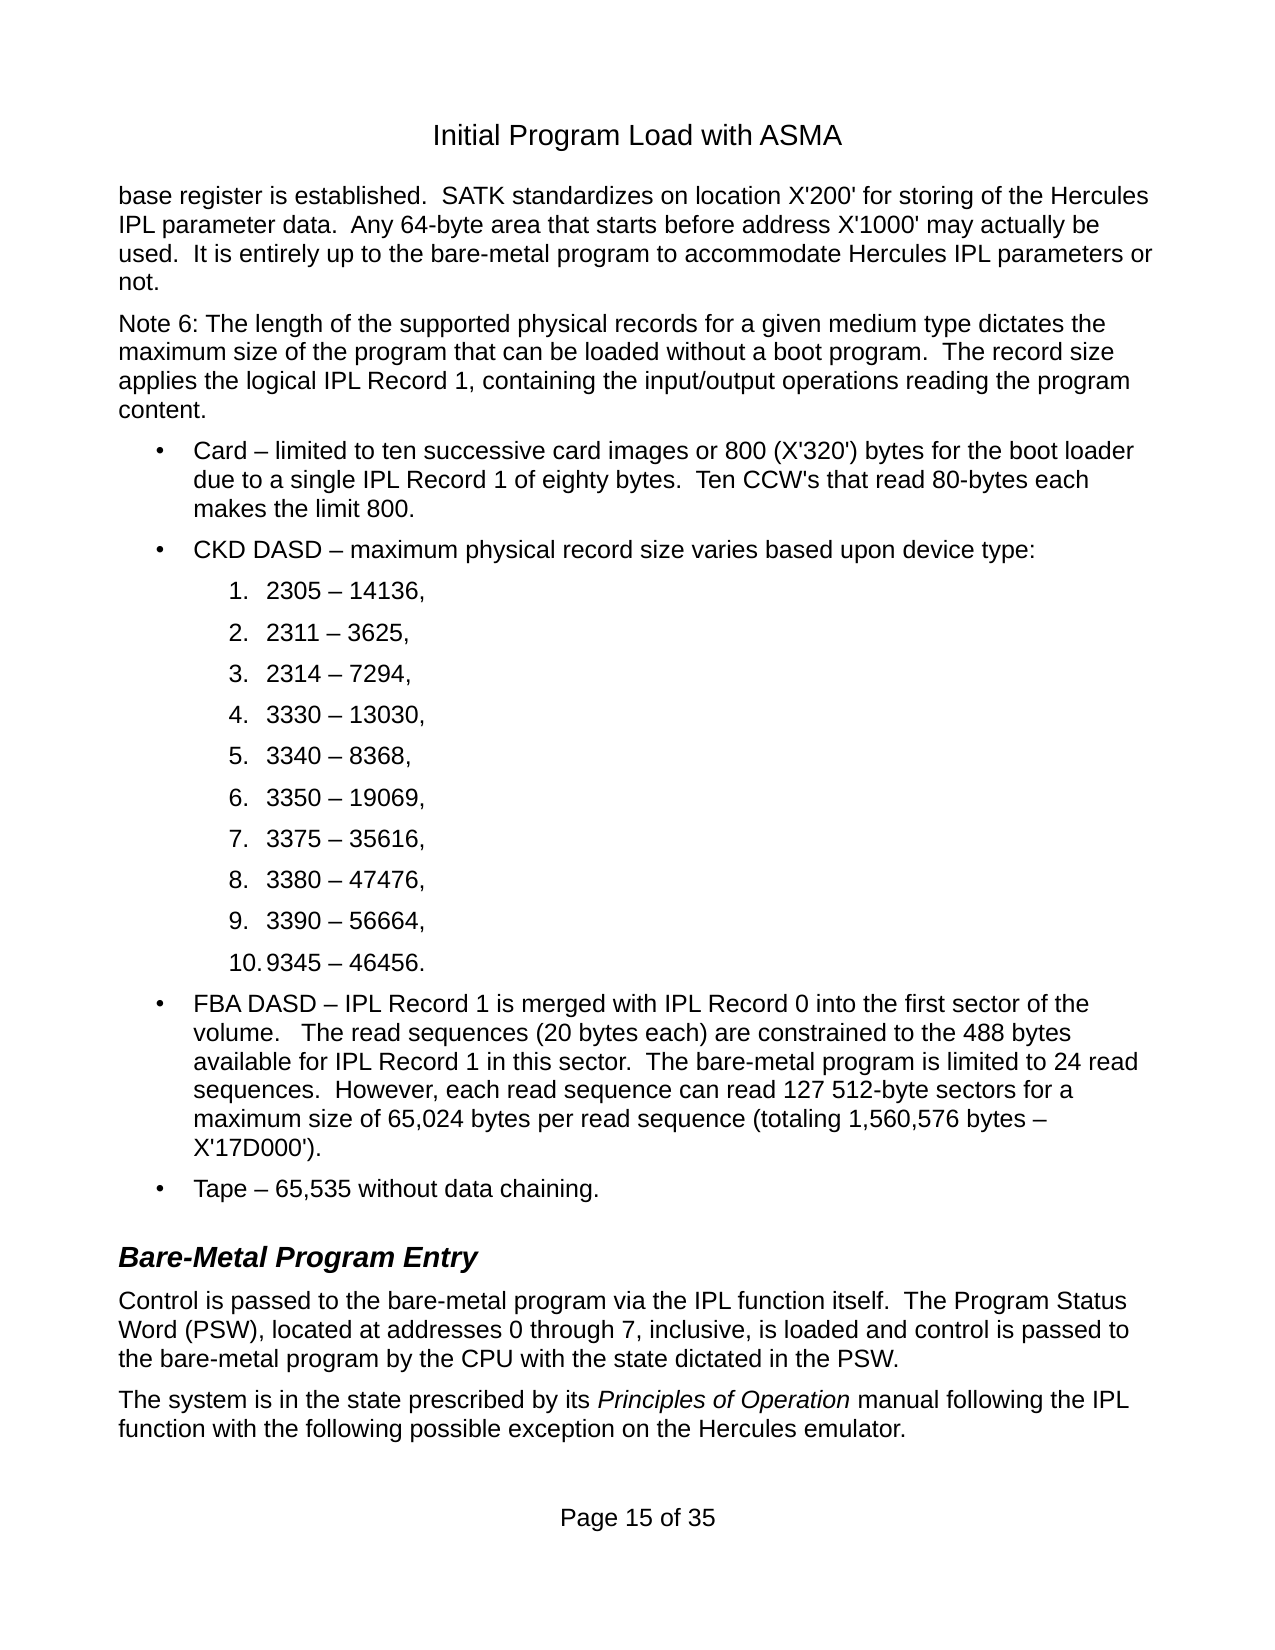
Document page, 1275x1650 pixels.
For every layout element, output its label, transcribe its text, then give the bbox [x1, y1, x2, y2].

list 3350 – 19069, [228, 783, 1157, 811]
list 2311 – 3625, [228, 618, 1157, 646]
text Control is passed to the bare-metal program via the IPL function itself. The Program Status Word (PSW), located at addresses 0 through 7, inclusive, is loaded and control is passed to the bare-metal program by the CPU with the state dictated in the PSW. [118, 1286, 1157, 1373]
list Card – limited to ten successive card images or 800 (X'320') bytes for the boot loader due to a single IPL Record 1 of eighty bytes. Ten CCW's that read 80-bytes each makes the limit 800. [156, 436, 1157, 522]
list 2314 – 7294, [228, 659, 1157, 688]
list 3390 – 56664, [228, 906, 1157, 935]
text The system is in the state prescribed by its Principles of Operation manual following the IPL function with the following possible exception on the Hercules emulator. [118, 1385, 1157, 1443]
list 3375 – 35616, [228, 824, 1157, 853]
list FBA DASD – IPL Record 1 is merged with IPL Record 0 into the first sector of the volume. The read sequences (20 bytes each) are constrained to the 488 bytes available for IPL Record 1 in this sector. The bare-metal program is limited to 24 read sequences. However, each read sequence can read 127 512-byte sectors for a maximum size of 65,024 bytes per read sequence (totaling 1,560,576 bytes – X'17D000'). [156, 989, 1157, 1161]
list CKD DASD – maximum physical record size varies based upon device type: [156, 535, 1157, 564]
list 3340 – 8368, [228, 741, 1157, 770]
list 3330 – 13030, [228, 700, 1157, 729]
list 3380 – 47476, [228, 865, 1157, 894]
list 9345 – 46456. [228, 948, 1157, 976]
list Tape – 65,535 without data chaining. [156, 1174, 1157, 1203]
list 2305 – 14136, [228, 576, 1157, 605]
subtitle Bare-Metal Program Entry [118, 1240, 1157, 1274]
text base register is established. SATK standardizes on location X'200' for storing of the Hercules IPL parameter data. Any 64-byte area that starts before address X'1000' may actually be used. It is entirely up to the bare-metal program to accommodate Hercules IPL parameters or not. [118, 181, 1157, 296]
text Note 6: The length of the supported physical records for a given medium type dictates the maximum size of the program that can be loaded without a boot program. The record size applies the logical IPL Record 1, containing the input/output operations reading the program content. [118, 309, 1157, 424]
